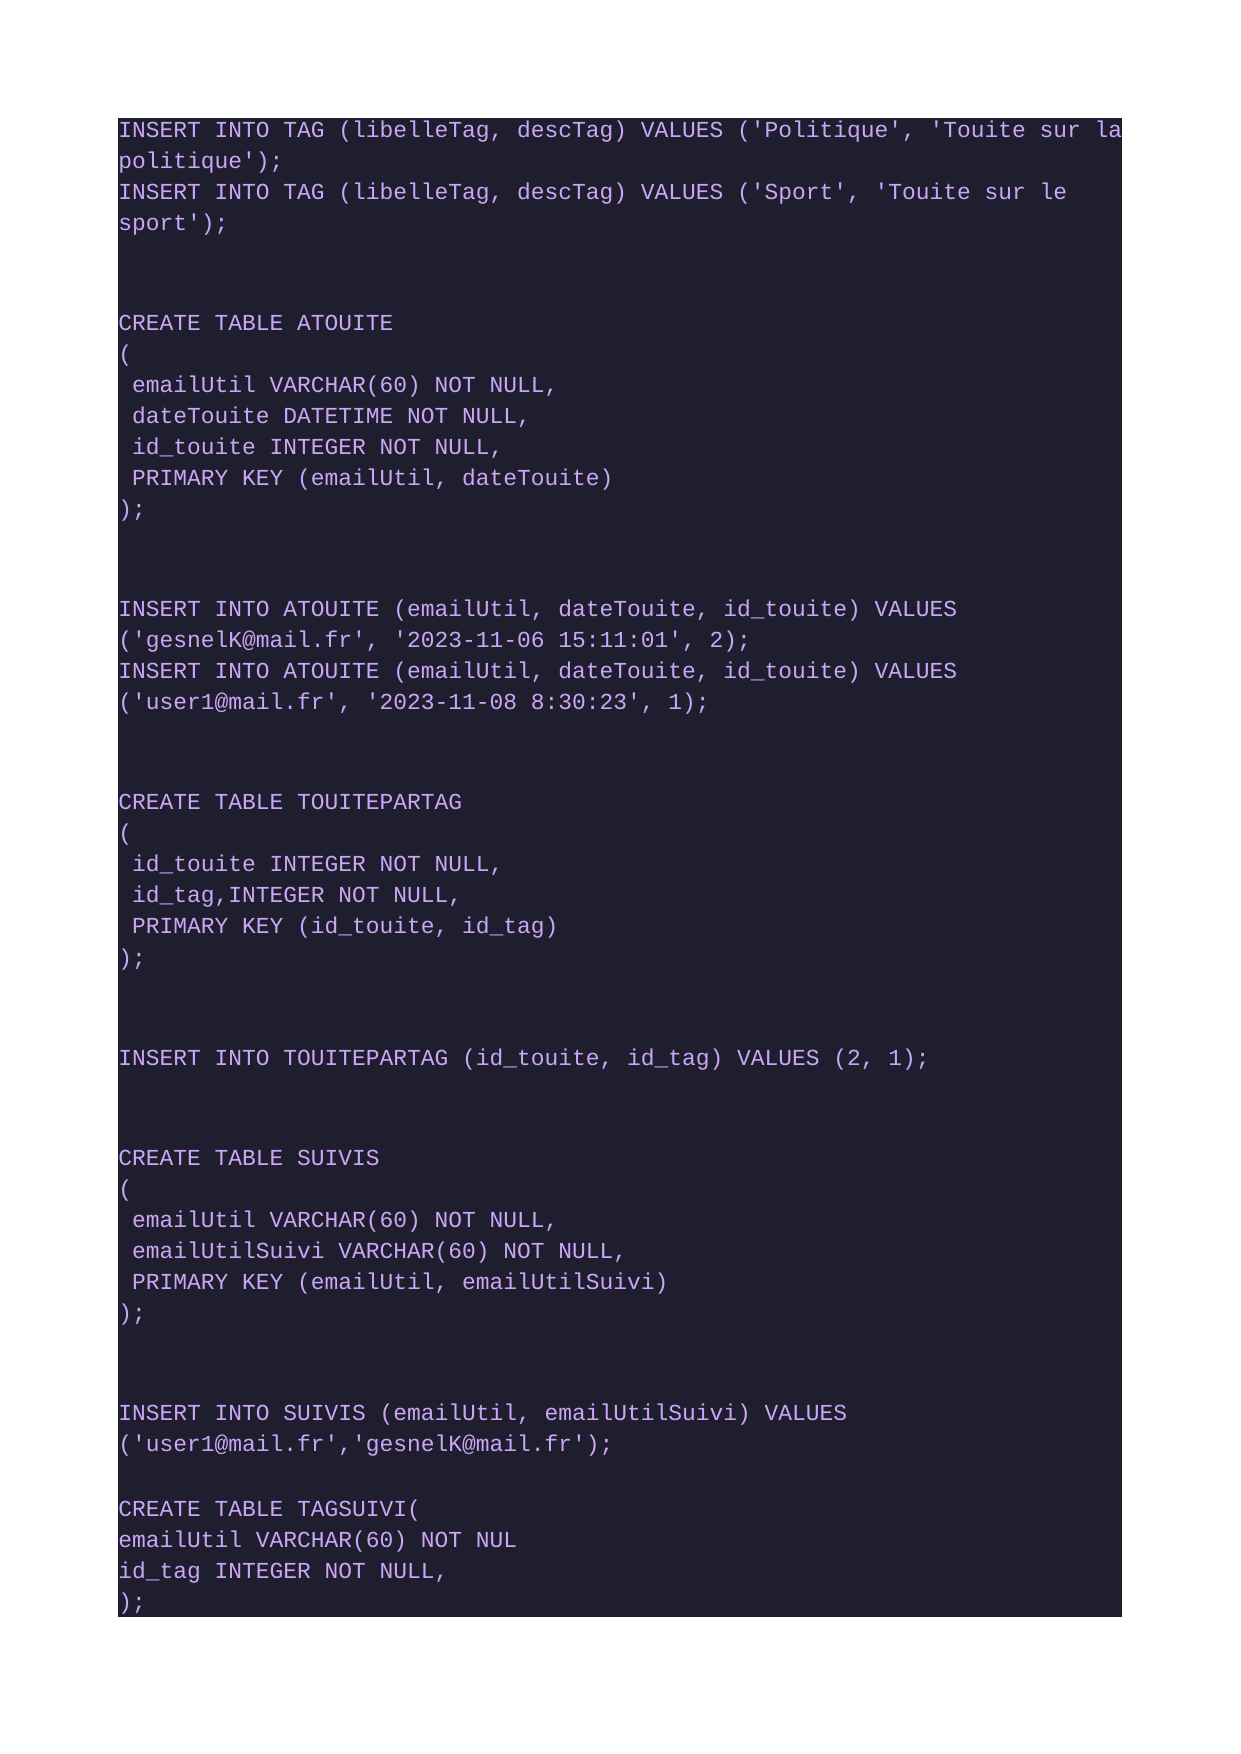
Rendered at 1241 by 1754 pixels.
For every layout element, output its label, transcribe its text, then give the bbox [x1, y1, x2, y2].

text INSERT INTO TAG (libelleTag, descTag) VALUES ('Politique', 'Touite sur la politique'); [118, 118, 1122, 175]
text PRIMARY KEY (id_touite, id_tag) [118, 915, 1122, 941]
text ( [118, 342, 1122, 368]
text id_touite INTEGER NOT NULL, [118, 853, 1122, 879]
text CREATE TABLE SUIVIS [118, 1146, 1122, 1172]
text INSERT INTO ATOUITE (emailUtil, dateTouite, id_touite) VALUES ('gesnelK@mail.fr', '2023-11-06 15:11:01', 2); [118, 597, 1122, 654]
text ( [118, 822, 1122, 848]
text id_touite INTEGER NOT NULL, [118, 435, 1122, 461]
text emailUtil VARCHAR(60) NOT NULL, [118, 373, 1122, 399]
text ); [118, 1591, 1122, 1617]
text ( [118, 1177, 1122, 1203]
text INSERT INTO TAG (libelleTag, descTag) VALUES ('Sport', 'Touite sur le sport'); [118, 180, 1122, 237]
text emailUtil VARCHAR(60) NOT NUL [118, 1529, 1122, 1554]
text emailUtil VARCHAR(60) NOT NULL, [118, 1208, 1122, 1234]
text ); [118, 946, 1122, 972]
text PRIMARY KEY (emailUtil, emailUtilSuivi) [118, 1270, 1122, 1296]
text id_tag,INTEGER NOT NULL, [118, 884, 1122, 910]
text dateTouite DATETIME NOT NULL, [118, 404, 1122, 430]
text id_tag INTEGER NOT NULL, [118, 1560, 1122, 1586]
text ); [118, 1301, 1122, 1327]
text INSERT INTO ATOUITE (emailUtil, dateTouite, id_touite) VALUES ('user1@mail.fr', '2023-11-08 8:30:23', 1); [118, 659, 1122, 717]
text CREATE TABLE TAGSUIVI( [118, 1498, 1122, 1523]
text CREATE TABLE TOUITEPARTAG [118, 791, 1122, 817]
text ); [118, 497, 1122, 523]
text INSERT INTO SUIVIS (emailUtil, emailUtilSuivi) VALUES ('user1@mail.fr','gesnelK@mail.fr'); [118, 1401, 1122, 1458]
text PRIMARY KEY (emailUtil, dateTouite) [118, 466, 1122, 492]
text emailUtilSuivi VARCHAR(60) NOT NULL, [118, 1239, 1122, 1265]
text INSERT INTO TOUITEPARTAG (id_touite, id_tag) VALUES (2, 1); [118, 1046, 1122, 1072]
text CREATE TABLE ATOUITE [118, 311, 1122, 337]
